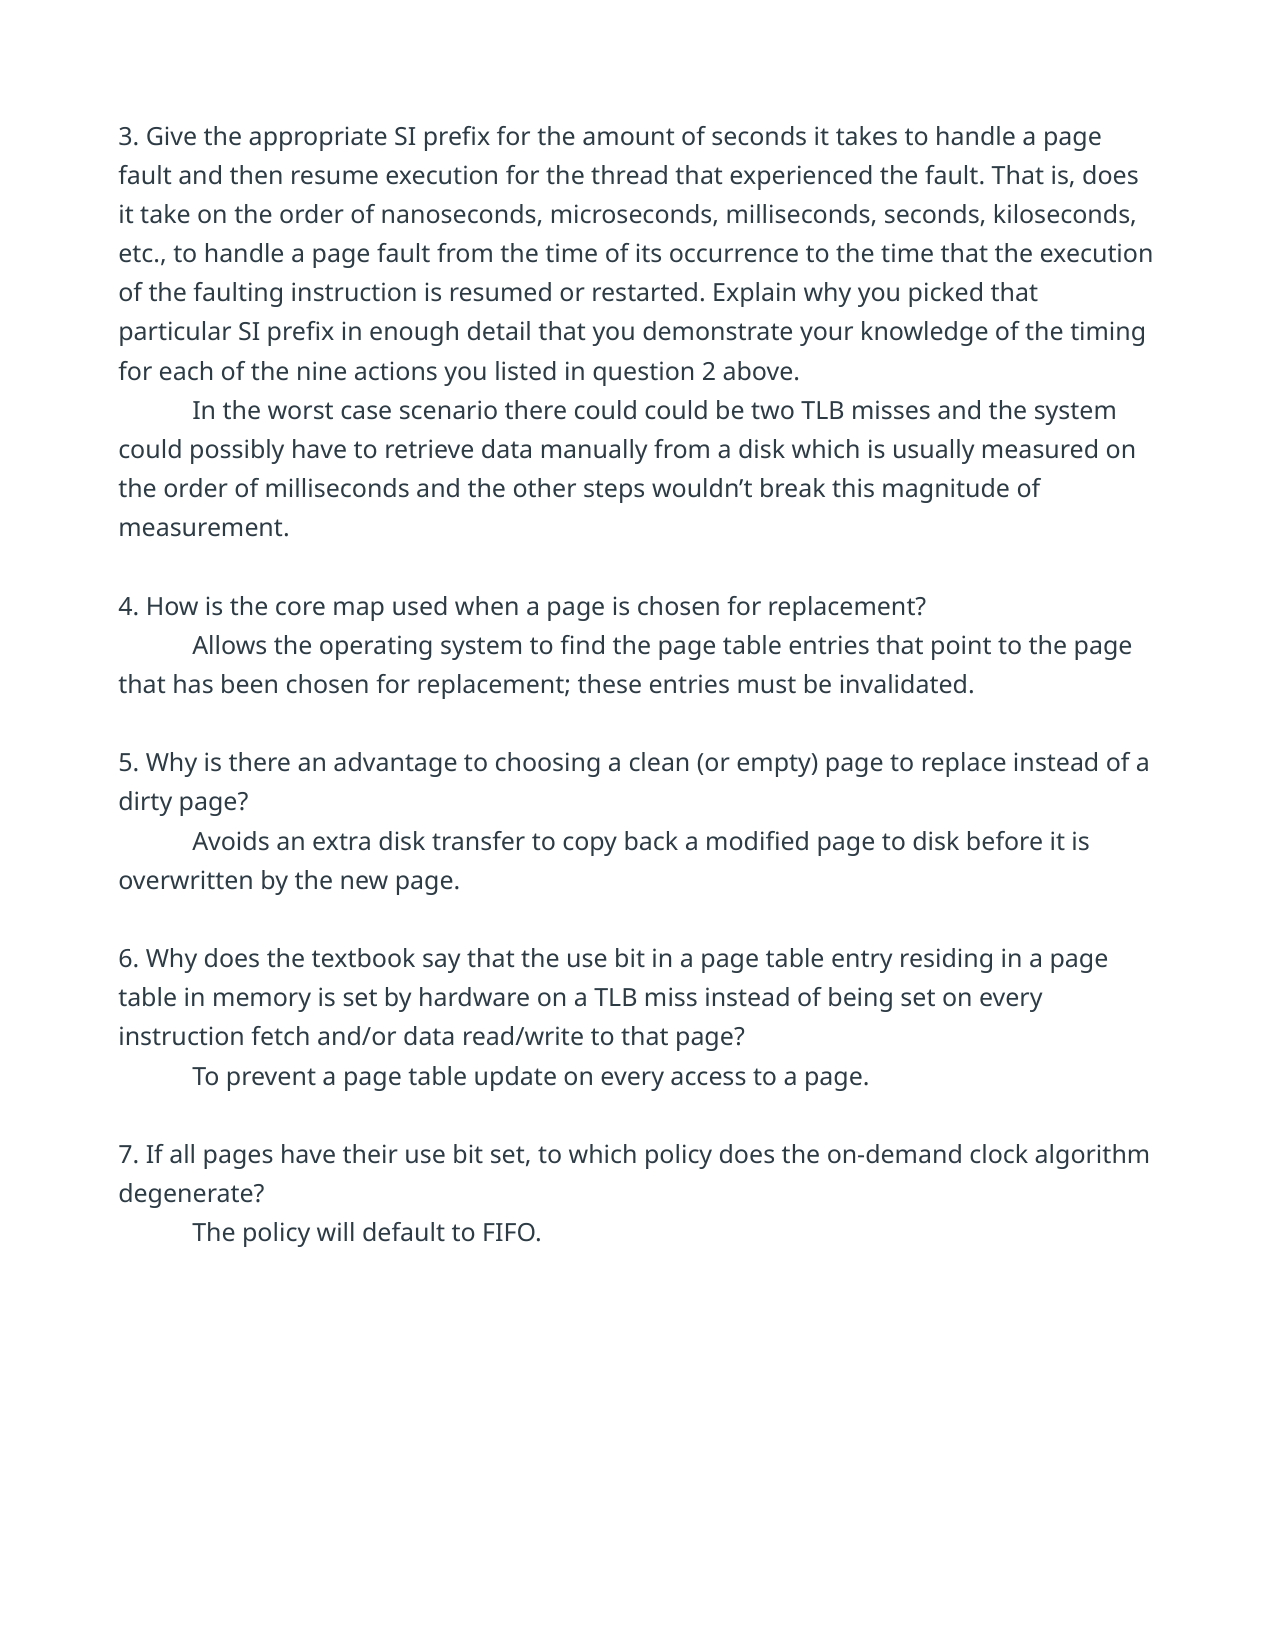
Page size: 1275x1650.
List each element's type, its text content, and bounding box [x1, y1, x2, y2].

text To prevent a page table update on every access to a page. [118, 1058, 1157, 1092]
text Avoids an extra disk transfer to copy back a modified page to disk before it is overwritten by the new page. [118, 823, 1157, 896]
text Allows the operating system to find the page table entries that point to the page that has been chosen for replacement; these entries must be invalidated. [118, 627, 1157, 701]
text In the worst case scenario there could could be two TLB misses and the system could possibly have to retrieve data manually from a disk which is usually measured on the order of milliseconds and the other steps wouldn’t break this magnitude of measurement. [118, 392, 1157, 544]
text 7. If all pages have their use bit set, to which policy does the on-demand clock algorithm degenerate? [118, 1136, 1157, 1210]
text 3. Give the appropriate SI prefix for the amount of seconds it takes to handle a page fault and then resume execution for the thread that experienced the fault. That is, does it take on the order of nanoseconds, microseconds, milliseconds, seconds, kiloseconds, etc., to handle a page fault from the time of its occurrence to the time that the execution of the faulting instruction is resumed or restarted. Explain why you picked that particular SI prefix in enough detail that you demonstrate your knowledge of the timing for each of the nine actions you listed in question 2 above. [118, 118, 1157, 387]
text 4. How is the core map used when a page is chosen for replacement? [118, 588, 1157, 622]
text The policy will default to FIFO. [118, 1215, 1157, 1249]
text 5. Why is there an advantage to choosing a clean (or empty) page to replace instead of a dirty page? [118, 745, 1157, 818]
text 6. Why does the textbook say that the use bit in a page table entry residing in a page table in memory is set by hardware on a TLB miss instead of being set on every instruction fetch and/or data read/write to that page? [118, 941, 1157, 1053]
